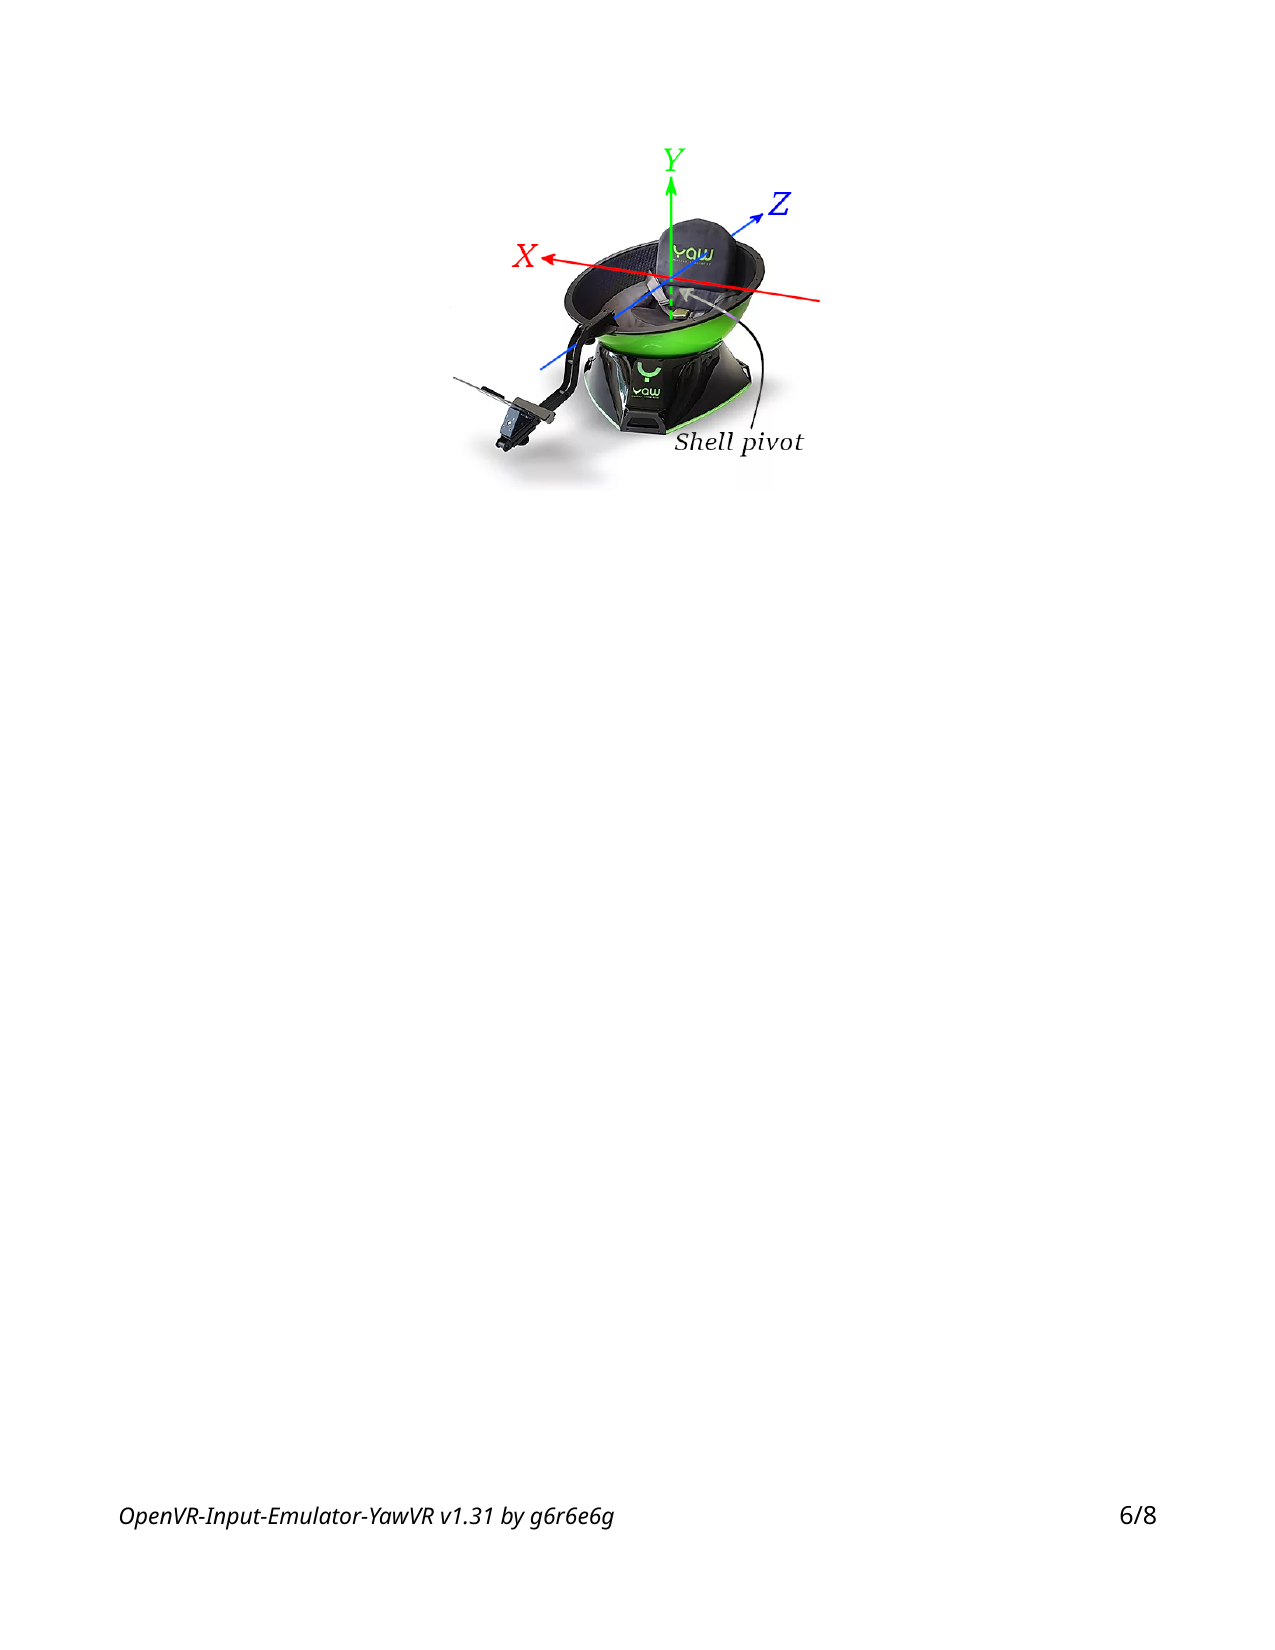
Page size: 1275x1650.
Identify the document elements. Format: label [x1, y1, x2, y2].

picture [420, 128, 855, 491]
